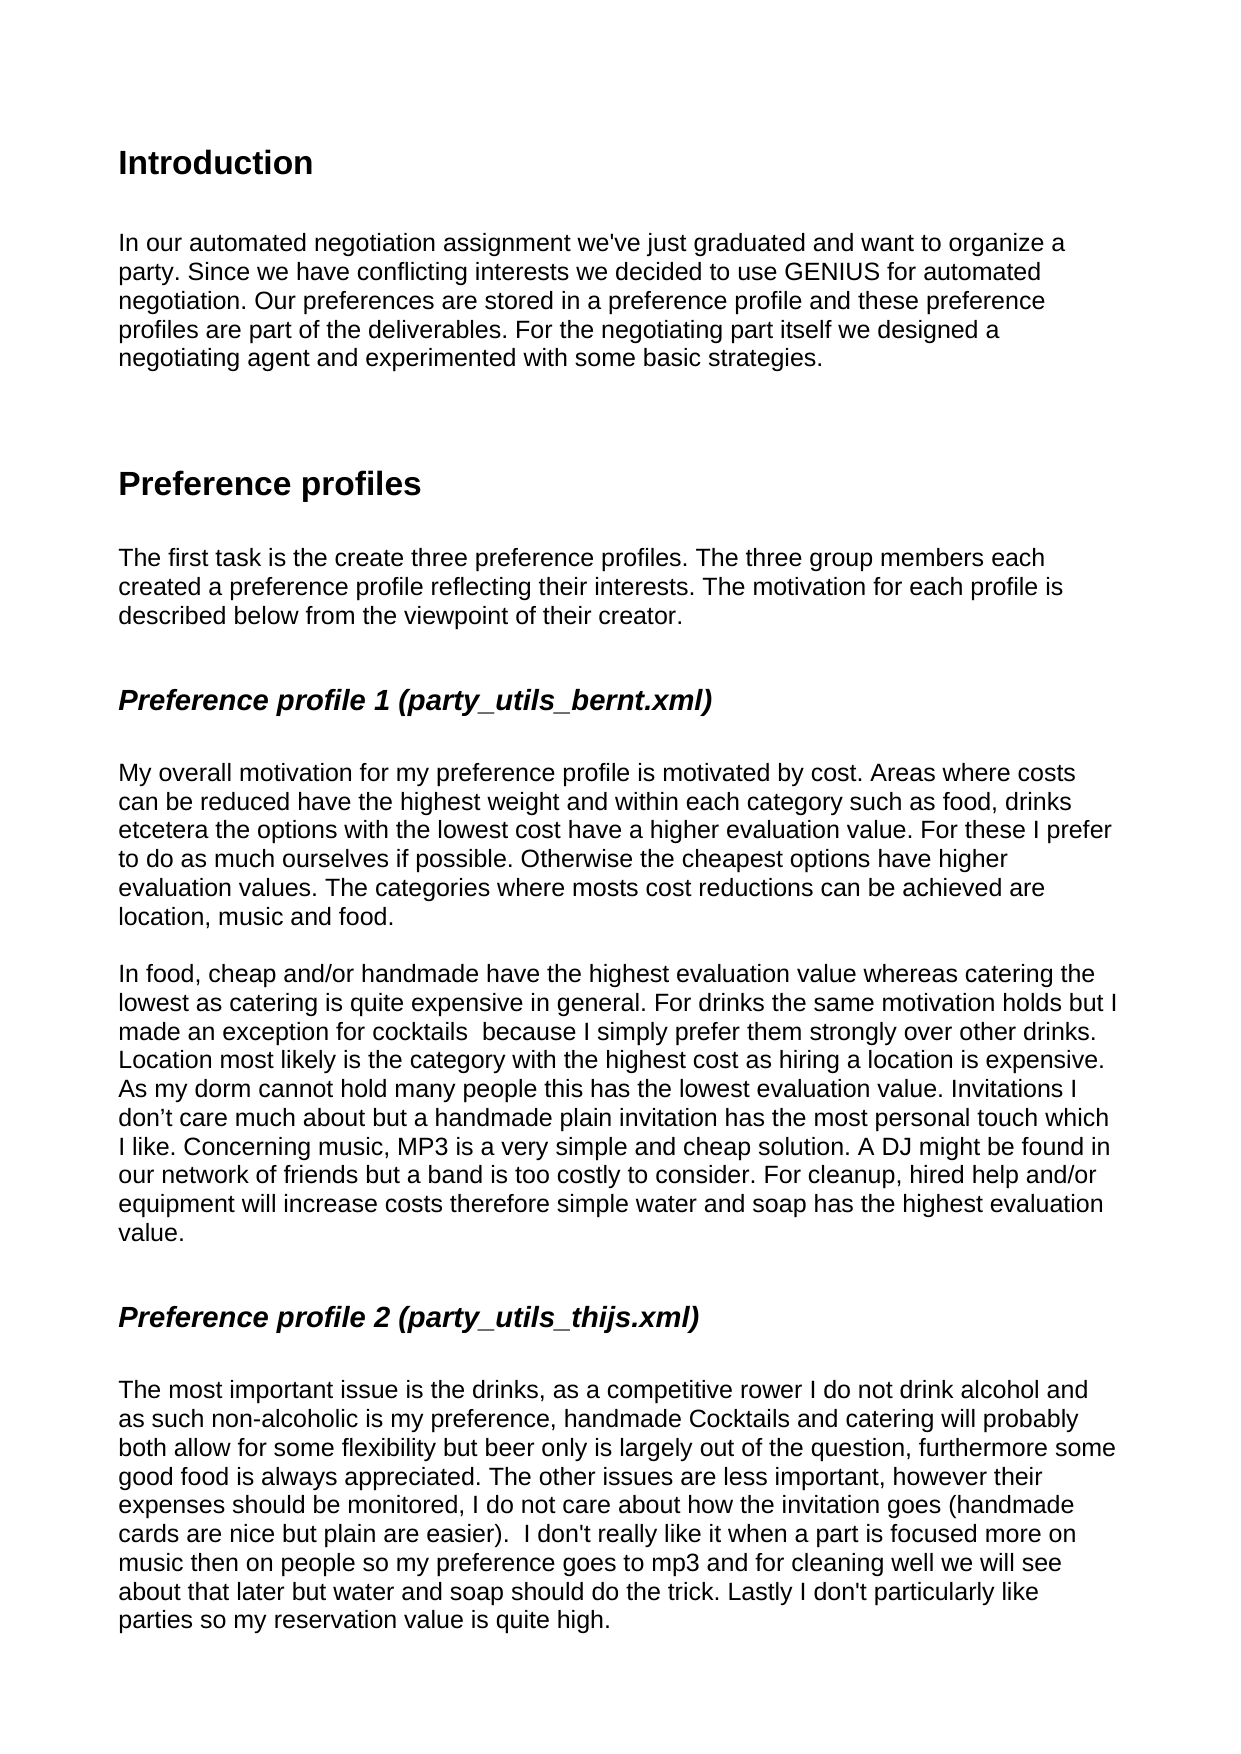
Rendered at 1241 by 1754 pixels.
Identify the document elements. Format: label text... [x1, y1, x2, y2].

text In our automated negotiation assignment we've just graduated and want to organize a party. Since we have conflicting interests we decided to use GENIUS for automated negotiation. Our preferences are stored in a preference profile and these preference profiles are part of the deliverables. For the negotiating part itself we designed a negotiating agent and experimented with some basic strategies. [118, 228, 1122, 372]
subtitle Preference profiles [118, 463, 1122, 502]
text The most important issue is the drinks, as a competitive rower I do not drink alcohol and as such non-alcoholic is my preference, handmade Cocktails and catering will probably both allow for some flexibility but beer only is largely out of the question, furthermore some good food is always appreciated. The other issues are less important, however their expenses should be monitored, I do not care about how the invitation goes (handmade cards are nice but plain are easier). I don't really like it when a part is focused more on music then on people so my preference goes to mp3 and for cleaning well we will see about that later but water and soap should do the trick. Lastly I don't particularly like parties so my reservation value is quite high. [118, 1375, 1122, 1634]
text My overall motivation for my preference profile is motivated by cost. Areas where costs can be reduced have the highest weight and within each category such as food, drinks etcetera the options with the lowest cost have a higher evaluation value. For these I prefer to do as much ourselves if possible. Otherwise the cheapest options have higher evaluation values. The categories where mosts cost reductions can be achieved are location, music and food. [118, 758, 1122, 931]
text Location most likely is the category with the highest cost as hiring a location is expensive. As my dorm cannot hold many people this has the lowest evaluation value. Invitations I don’t care much about but a handmade plain invitation has the most personal touch which I like. Concerning music, MP3 is a very simple and cheap solution. A DJ might be found in our network of friends but a band is too costly to consider. For cleanup, hired help and/or equipment will increase costs therefore simple water and soap has the highest evaluation value. [118, 1046, 1122, 1247]
subtitle Preference profile 2 (party_utils_thijs.xml) [118, 1301, 1122, 1334]
text The first task is the create three preference profiles. The three group members each created a preference profile reflecting their interests. The motivation for each profile is described below from the viewpoint of their creator. [118, 543, 1122, 629]
text In food, cheap and/or handmade have the highest evaluation value whereas catering the lowest as catering is quite expensive in general. For drinks the same motivation holds but I made an exception for cocktails because I simply prefer them strongly over other drinks. [118, 959, 1122, 1046]
subtitle Preference profile 1 (party_utils_bernt.xml) [118, 683, 1122, 717]
subtitle Introduction [118, 143, 1122, 182]
